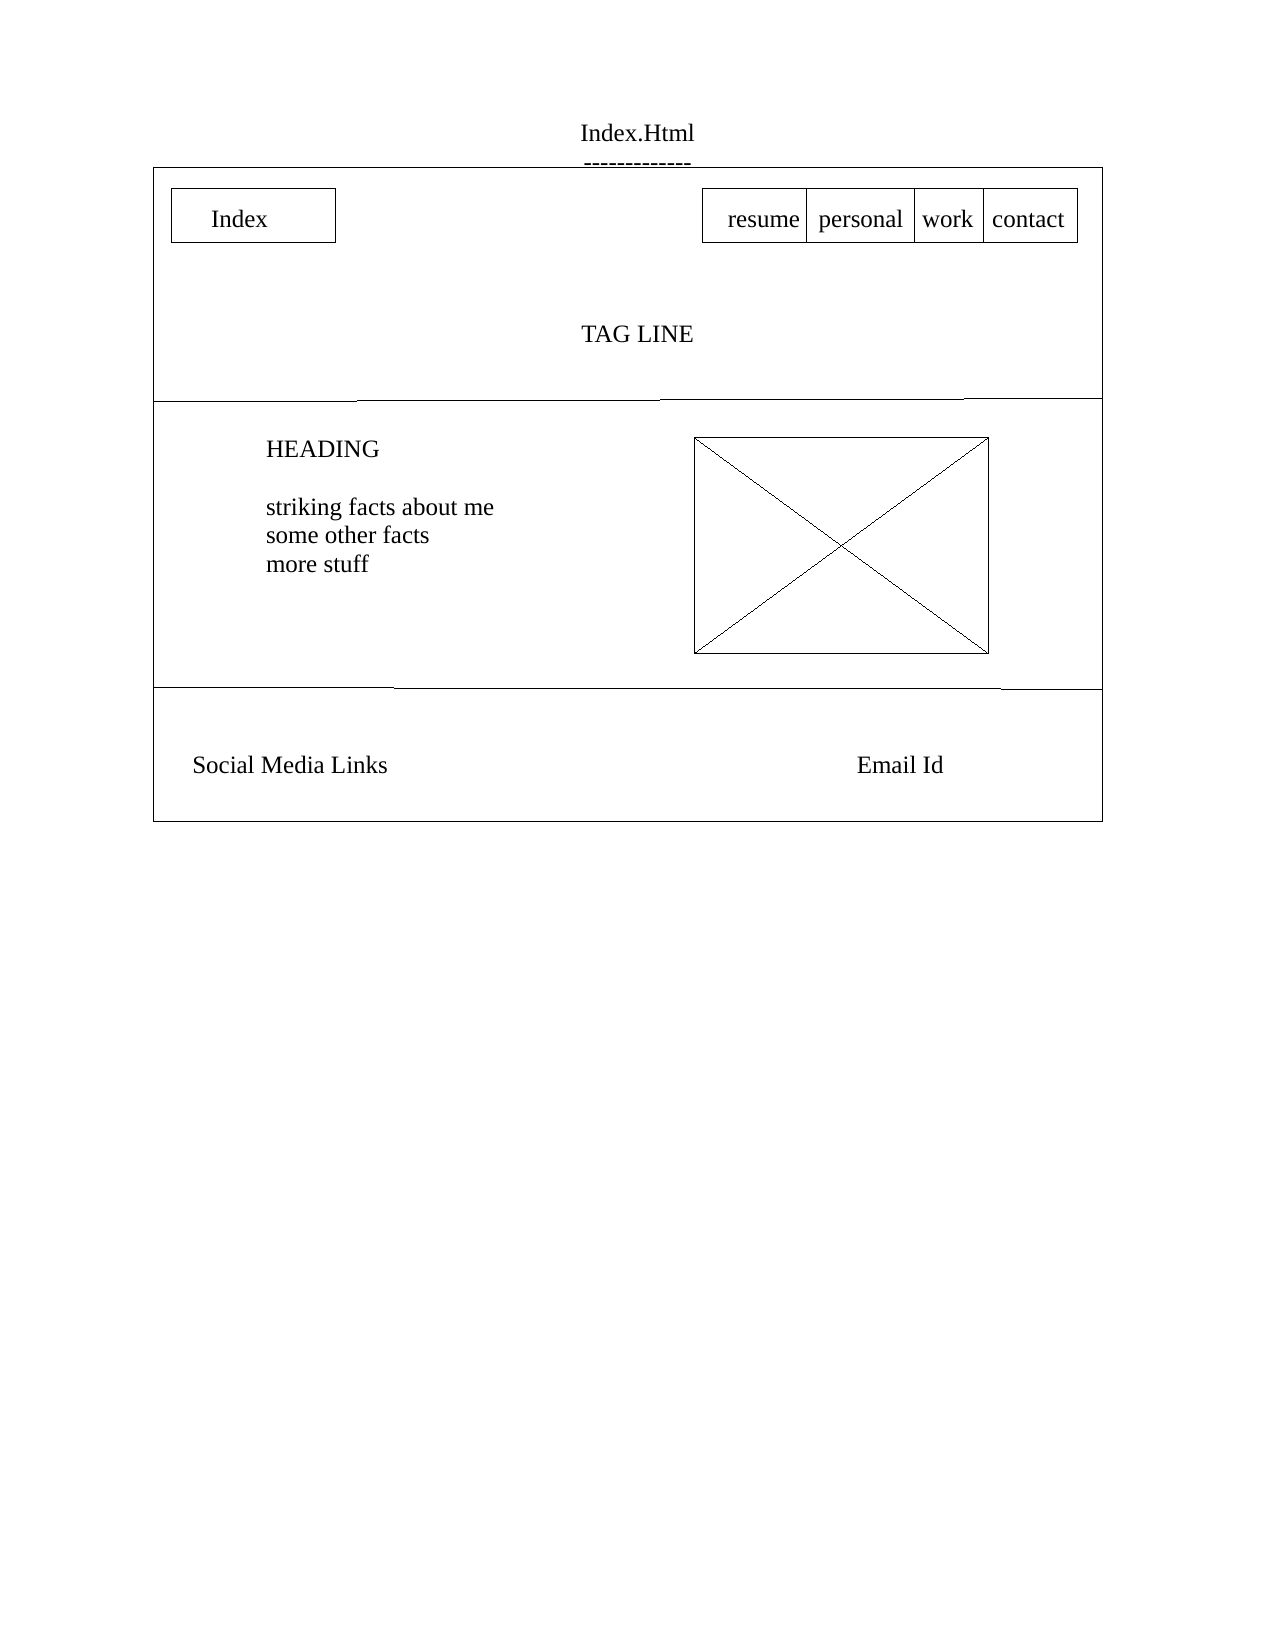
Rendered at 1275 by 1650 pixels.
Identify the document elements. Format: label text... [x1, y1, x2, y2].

text [118, 751, 153, 779]
text [695, 549, 988, 578]
text [989, 521, 1102, 549]
text [118, 204, 153, 233]
text ------------- [118, 147, 1157, 176]
text Index [172, 204, 335, 233]
text ------------- [154, 168, 1102, 176]
text [118, 549, 153, 578]
text work [915, 204, 983, 233]
text [1078, 204, 1102, 233]
text [118, 492, 153, 521]
text [336, 204, 702, 233]
text HEADING [154, 434, 1102, 463]
text Index.Html [118, 118, 1157, 147]
text [1103, 521, 1157, 549]
text striking facts about me [154, 492, 694, 521]
text [1103, 549, 1157, 578]
text [1103, 492, 1157, 521]
text [1103, 751, 1157, 779]
text more stuff [154, 549, 694, 578]
text [695, 521, 988, 549]
text [695, 492, 988, 521]
text resume [703, 204, 806, 233]
text personal [807, 204, 914, 233]
text [1103, 204, 1157, 233]
text [1103, 434, 1157, 463]
text [989, 492, 1102, 521]
text TAG LINE [154, 319, 1102, 348]
text [118, 319, 153, 348]
text [989, 549, 1102, 578]
text contact [984, 204, 1077, 233]
text [118, 434, 153, 463]
text Social Media Links Email Id [154, 751, 1102, 779]
text [118, 521, 153, 549]
text some other facts [154, 521, 694, 549]
text [1103, 319, 1157, 348]
